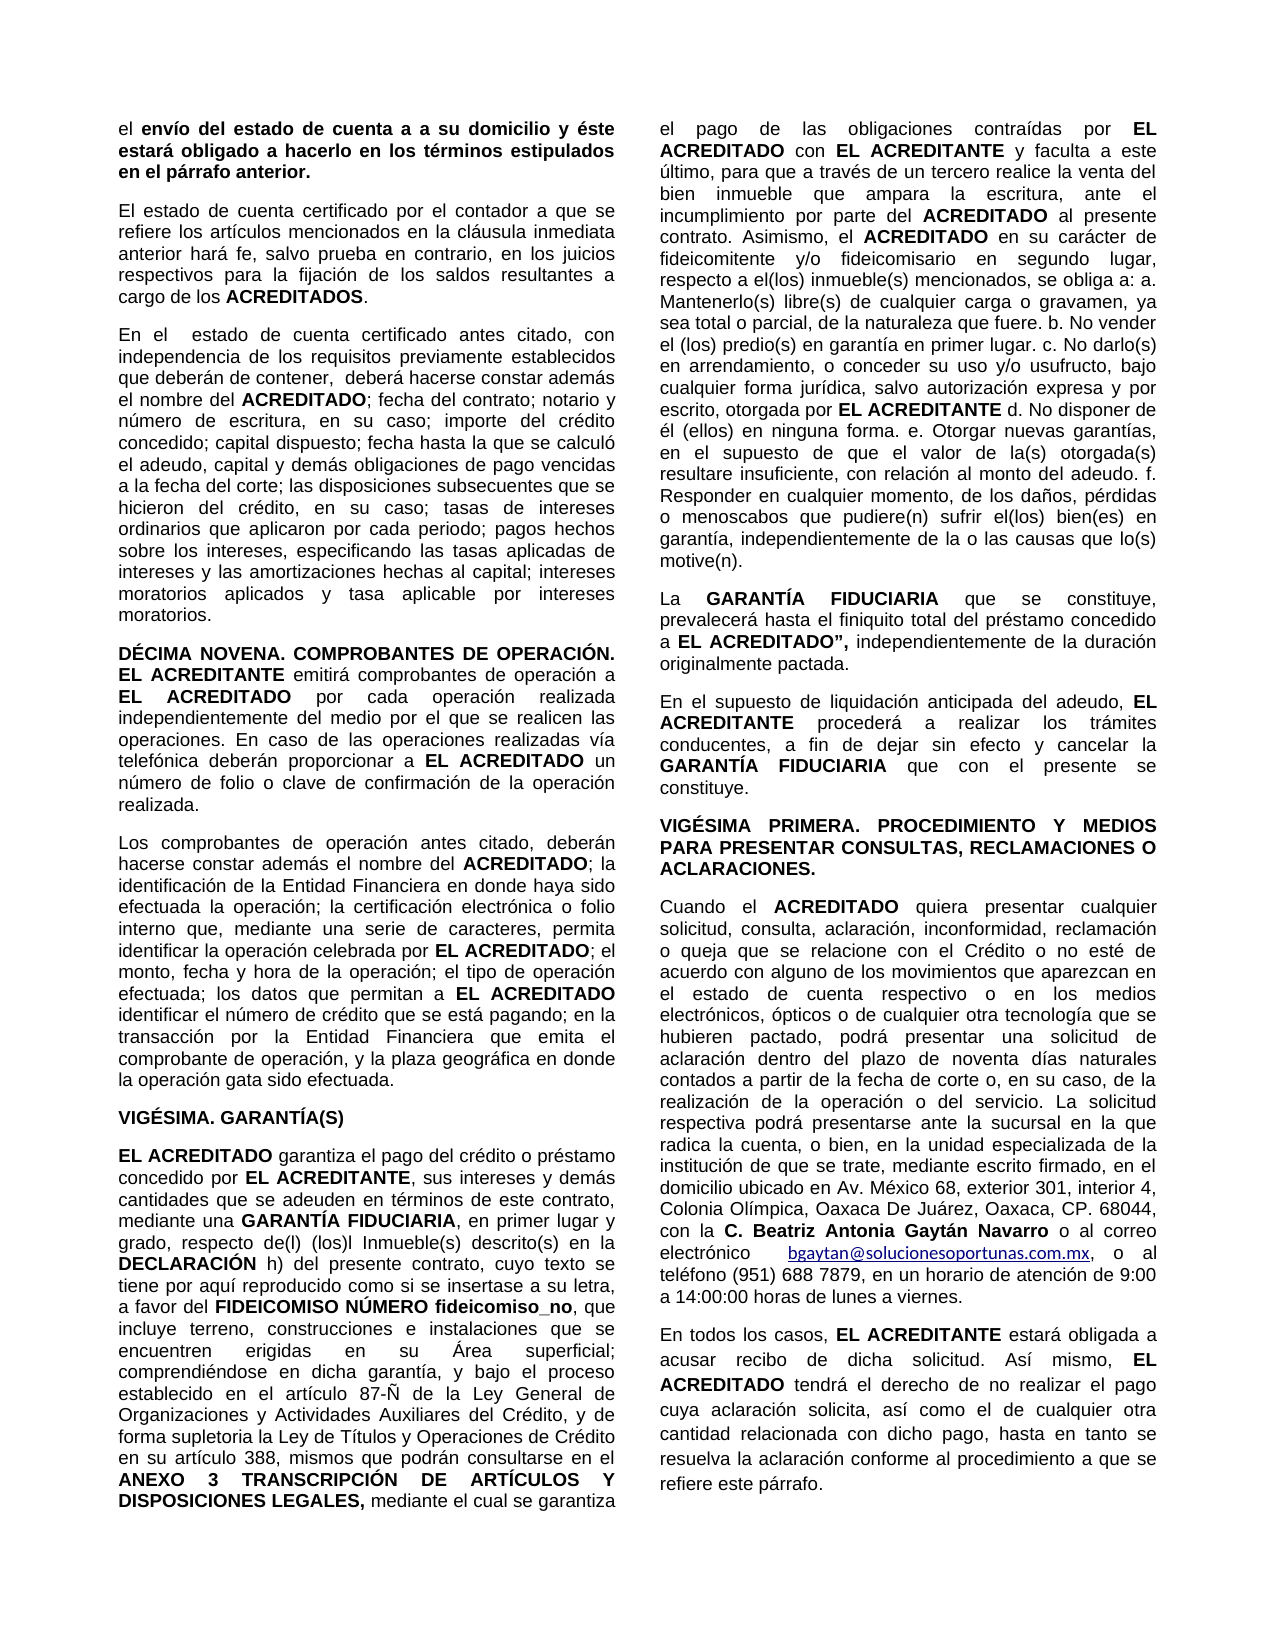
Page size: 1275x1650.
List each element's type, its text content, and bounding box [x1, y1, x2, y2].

text el envío del estado de cuenta a a su domicilio y éste estará obligado a hacerlo en los términos estipulados en el párrafo anterior. [118, 118, 615, 183]
text El estado de cuenta certificado por el contador a que se refiere los artículos mencionados en la cláusula inmediata anterior hará fe, salvo prueba en contrario, en los juicios respectivos para la fijación de los saldos resultantes a cargo de los ACREDITADOS. [118, 199, 615, 307]
text DÉCIMA NOVENA. COMPROBANTES DE OPERACIÓN. EL ACREDITANTE emitirá comprobantes de operación a EL ACREDITADO por cada operación realizada independientemente del medio por el que se realicen las operaciones. En caso de las operaciones realizadas vía telefónica deberán proporcionar a EL ACREDITADO un número de folio o clave de confirmación de la operación realizada. [118, 642, 615, 815]
text el pago de las obligaciones contraídas por EL ACREDITADO con EL ACREDITANTE y faculta a este último, para que a través de un tercero realice la venta del bien inmueble que ampara la escritura, ante el incumplimiento por parte del ACREDITADO al presente contrato. Asimismo, el ACREDITADO en su carácter de fideicomitente y/o fideicomisario en segundo lugar, respecto a el(los) inmueble(s) mencionados, se obliga a: a. Mantenerlo(s) libre(s) de cualquier carga o gravamen, ya sea total o parcial, de la naturaleza que fuere. b. No vender el (los) predio(s) en garantía en primer lugar. c. No darlo(s) en arrendamiento, o conceder su uso y/o usufructo, bajo cualquier forma jurídica, salvo autorización expresa y por escrito, otorgada por EL ACREDITANTE d. No disponer de él (ellos) en ninguna forma. e. Otorgar nuevas garantías, en el supuesto de que el valor de la(s) otorgada(s) resultare insuficiente, con relación al monto del adeudo. f. Responder en cualquier momento, de los daños, pérdidas o menoscabos que pudiere(n) sufrir el(los) bien(es) en garantía, independientemente de la o las causas que lo(s) motive(n). [659, 118, 1157, 571]
text En el supuesto de liquidación anticipada del adeudo, EL ACREDITANTE procederá a realizar los trámites conducentes, a fin de dejar sin efecto y cancelar la GARANTÍA FIDUCIARIA que con el presente se constituye. [659, 691, 1157, 798]
text En el estado de cuenta certificado antes citado, con independencia de los requisitos previamente establecidos que deberán de contener, deberá hacerse constar además el nombre del ACREDITADO; fecha del contrato; notario y número de escritura, en su caso; importe del crédito concedido; capital dispuesto; fecha hasta la que se calculó el adeudo, capital y demás obligaciones de pago vencidas a la fecha del corte; las disposiciones subsecuentes que se hicieron del crédito, en su caso; tasas de intereses ordinarios que aplicaron por cada periodo; pagos hechos sobre los intereses, especificando las tasas aplicadas de intereses y las amortizaciones hechas al capital; intereses moratorios aplicados y tasa aplicable por intereses moratorios. [118, 324, 615, 626]
text EL ACREDITADO garantiza el pago del crédito o préstamo concedido por EL ACREDITANTE, sus intereses y demás cantidades que se adeuden en términos de este contrato, mediante una GARANTÍA FIDUCIARIA, en primer lugar y grado, respecto de(l) (los)l Inmueble(s) descrito(s) en la DECLARACIÓN h) del presente contrato, cuyo texto se tiene por aquí reproducido como si se insertase a su letra, a favor del FIDEICOMISO NÚMERO fideicomiso_no, que incluye terreno, construcciones e instalaciones que se encuentren erigidas en su Área superficial; comprendiéndose en dicha garantía, y bajo el proceso establecido en el artículo 87-Ñ de la Ley General de Organizaciones y Actividades Auxiliares del Crédito, y de forma supletoria la Ley de Títulos y Operaciones de Crédito en su artículo 388, mismos que podrán consultarse en el ANEXO 3 TRANSCRIPCIÓN DE ARTÍCULOS Y DISPOSICIONES LEGALES, mediante el cual se garantiza [118, 1145, 615, 1512]
text VIGÉSIMA PRIMERA. PROCEDIMIENTO Y MEDIOS PARA PRESENTAR CONSULTAS, RECLAMACIONES O ACLARACIONES. [659, 815, 1157, 880]
text Cuando el ACREDITADO quiera presentar cualquier solicitud, consulta, aclaración, inconformidad, reclamación o queja que se relacione con el Crédito o no esté de acuerdo con alguno de los movimientos que aparezcan en el estado de cuenta respectivo o en los medios electrónicos, ópticos o de cualquier otra tecnología que se hubieren pactado, podrá presentar una solicitud de aclaración dentro del plazo de noventa días naturales contados a partir de la fecha de corte o, en su caso, de la realización de la operación o del servicio. La solicitud respectiva podrá presentarse ante la sucursal en la que radica la cuenta, o bien, en la unidad especializada de la institución de que se trate, mediante escrito firmado, en el domicilio ubicado en Av. México 68, exterior 301, interior 4, Colonia Olímpica, Oaxaca De Juárez, Oaxaca, CP. 68044, con la C. Beatriz Antonia Gaytán Navarro o al correo electrónico bgaytan@solucionesoportunas.com.mx, o al teléfono (951) 688 7879, en un horario de atención de 9:00 a 14:00:00 horas de lunes a viernes. [659, 896, 1157, 1307]
text Los comprobantes de operación antes citado, deberán hacerse constar además el nombre del ACREDITADO; la identificación de la Entidad Financiera en donde haya sido efectuada la operación; la certificación electrónica o folio interno que, mediante una serie de caracteres, permita identificar la operación celebrada por EL ACREDITADO; el monto, fecha y hora de la operación; el tipo de operación efectuada; los datos que permitan a EL ACREDITADO identificar el número de crédito que se está pagando; en la transacción por la Entidad Financiera que emita el comprobante de operación, y la plaza geográfica en donde la operación gata sido efectuada. [118, 832, 615, 1090]
text VIGÉSIMA. GARANTÍA(S) [118, 1107, 615, 1129]
text La GARANTÍA FIDUCIARIA que se constituye, prevalecerá hasta el finiquito total del préstamo concedido a EL ACREDITADO”, independientemente de la duración originalmente pactada. [659, 588, 1157, 674]
text En todos los casos, EL ACREDITANTE estará obligada a acusar recibo de dicha solicitud. Así mismo, EL ACREDITADO tendrá el derecho de no realizar el pago cuya aclaración solicita, así como el de cualquier otra cantidad relacionada con dicho pago, hasta en tanto se resuelva la aclaración conforme al procedimiento a que se refiere este párrafo. [659, 1324, 1157, 1494]
